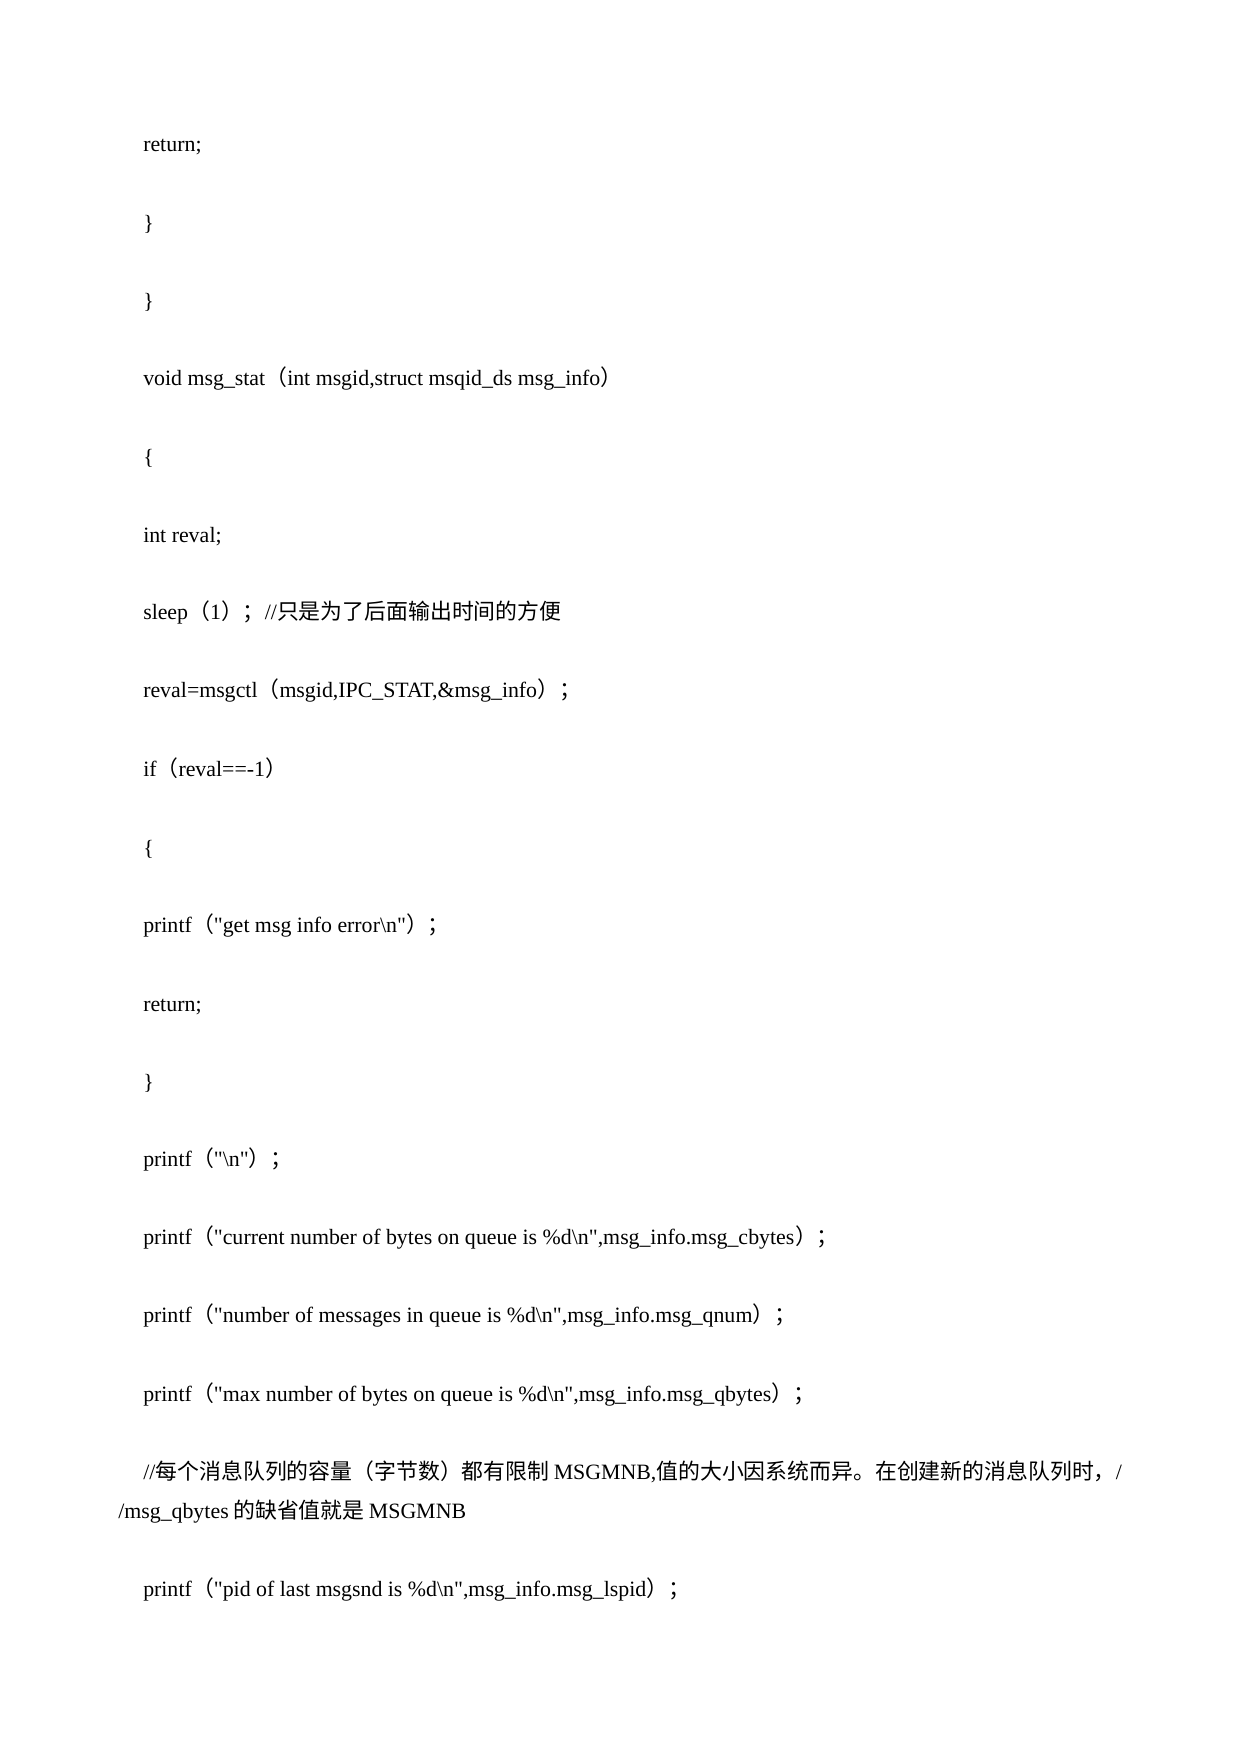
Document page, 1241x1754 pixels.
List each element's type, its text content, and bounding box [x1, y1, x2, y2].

text 消息队列（也叫做报文队列）能够克服早期unix通信机制的一些缺点。作为早期unix通信机制之一的信号能够传送的信息量有限，后来虽然 POSIX 1003.1b在信号的实时性方面作了拓广，使得信号在传递信息量方面有了相当程度的改进，但是信号这种通信方式更像"即时"的通信方式，它要求接受信号的进程在某个时间范围内对信号做出反应，因此该信号最多在接受信号进程的生命周期内才有意义，信号所传递的信息是接近于随进程持续的概念（process-persistent），见 附录 1;管道及有名管道及有名管道则是典型的随进程持续IPC,并且，只能传送无格式的字节流无疑会给应用程序开发带来不便，另外，它的缓冲区大小也受到限制。 消息队列就是一个消息的链表。可以把消息看作一个记录，具有特定的格式以及特定的优先级。对消息队列有写权限的进程可以向中按照一定的规则添加新消息；对消息队列有读权限的进程则可以从消息队列中读走消息。消息队列是随内核持续的（参见 附录 1）。 目前主要有两种类型的消息队列：POSIX消息队列以及系统V消息队列，系统V消息队列目前被大量使用。考虑到程序的可移植性，新开发的应用程序应尽量使用POSIX消息队列。 在本系列专题的序（深刻理解Linux进程间通信（IPC））中，提到对于消息队列、信号灯、以及共享内存区来说，有两个实现版本：POSIX的以及系统V的。Linux内核（内核2.4.18）支持POSIX信号灯、POSIX共享内存区以及POSIX消息队列，但对于主流 Linux发行版本之一redhad8.0（内核2.4.18），还没有提供对POSIX进程间通信API的支持，不过应该只是时间上的事。 因此，本文将主要介绍系统V消息队列及其相应API. 在没有声明的情况下，以下讨论中指的都是系统V消息队列。 一、消息队列基本概念 系统V消息队列是随内核持续的，只有在内核重起或者显示删除一个消息队列时，该消息队列才会真正被删除。因此系统中记录消息队列的数据结构（struct ipc_ids msg_ids）位于内核中，系统中的所有消息队列都可以在结构msg_ids中找到访问入口。 消息队列就是一个消息的链表。每个消息队列都有一个队列头，用结构struct msg_queue来描述（参见 附录 2）。队列头中包含了该消息队列的大量信息，包括消息队列键值、用户ID、组ID、消息队列中消息数目等等，甚至记录了最近对消息队列读写进程的ID.读者可以访问这些信息，也可以设置其中的某些信息。 下图说明了内核与消息队列是怎样建立起联系的： 其中：struct ipc_ids msg_ids是内核中记录消息队列的全局数据结构；struct msg_queue是每个消息队列的队列头。 从上图可以看出，全局数据结构 struct ipc_ids msg_ids 可以访问到每个消息队列头的第一个成员：struct kern_ipc_perm;而每个struct kern_ipc_perm能够与具体的消息队列对应起来是因为在该结构中，有一个key_t类型成员key,而key则唯一确定一个消息队列。 kern_ipc_perm结构如下： struct kern_ipc_perm{ //内核中记录消息队列的全局数据结构msg_ids能够访问到该结构； key_t key; //该键值则唯一对应一个消息队列 uid_t uid; gid_t gid; uid_t cuid; gid_t cgid; mode_t mode; unsigned long seq; 二、操作消息队列 对消息队列的操作无非有下面三种类型： 1、 打开或创建消息队列 消息队列的内核持续性要求每个消息队列都在系统范围内对应唯一的键值，所以，要获得一个消息队列的描述字，只需提供该消息队列的键值即可； 注：消息队列描述字是由在系统范围内唯一的键值生成的，而键值可以看作对应系统内的一条路经。 2、 读写操作 消息读写操作非常简单，对开发人员来说，每个消息都类似如下的数据结构： struct msgbuf{ long mtype; char mtext[1]; }; mtype成员代表消息类型，从消息队列中读取消息的一个重要依据就是消息的类型；mtext是消息内容，当然长度不一定为1.因此，对于发送消息来说，首先预置一个msgbuf缓冲区并写入消息类型和内容，调用相应的发送函数即可；对读取消息来说，首先分配这样一个msgbuf缓冲区，然后把消息读入该缓冲区即可。 3、 获得或设置消息队列属性： 消息队列的信息基本上都保存在消息队列头中，因此，可以分配一个类似于消息队列头的结构（struct msqid_ds,见 附录 2），来返回消息队列的属性；同样可以设置该数据结构。 消息队列API 1、文件名到键值 #include <sys/types.h> #include <sys/ipc.h> key_t ftok （char*pathname, char proj） 它返回与路径pathname相对应的一个键值。该函数不直接对消息队列操作，但在调用ipc（MSGGET,…）或msgget（）来获得消息队列描述字前，往往要调用该函数。典型的调用代码是： key=ftok（path_ptr, 'a'）； ipc_id=ipc（MSGGET, （int）key, flags,0,NULL,0）； … 2、linux为操作系统V进程间通信的三种方式（消息队列、信号灯、共享内存区）提供了一个统一的用户界面： int ipc（unsigned int call, int first, int second, int third, void * ptr, long fifth）； 第一个参数指明对IPC对象的操作方式，对消息队列而言共有四种操作：MSGSND、MSGRCV、MSGGET以及MSGCTL,分别代表向消息队列发送消息、从消息队列读取消息、打开或创建消息队列、控制消息队列；first参数代表唯一的IPC对象；下面将介绍四种操作。 int ipc（ MSGGET, intfirst, intsecond, intthird, void*ptr, longfifth）； 与该操作对应的系统V调用为：int msgget（ （key_t）first,second）。 int ipc（ MSGCTL, intfirst, intsecond, intthird, void*ptr, longfifth） 与该操作对应的系统V调用为：int msgctl（ first,second, （struct msqid_ds*） ptr）。 int ipc（ MSGSND, intfirst, intsecond, intthird, void*ptr, longfifth）； 与该操作对应的系统V调用为：int msgsnd（ first, （struct msgbuf*）ptr, second, third）。 int ipc（ MSGRCV, intfirst, intsecond, intthird, void*ptr, longfifth）； 与该操作对应的系统V调用为：int msgrcv（ first,（struct msgbuf*）ptr, second, fifth,third）， 注：本人不主张采用系统调用ipc（），而更倾向于采用系统V或者POSIX进程间通信API.原因如下： 虽然该系统调用提供了统一的用户界面，但正是由于这个特性，它的参数几乎不能给出特定的实际意义（如以first、second来命名参数），在一定程度上造成开发不便。 正如ipc手册所说的：ipc（）是linux所特有的，编写程序时应注意程序的移植性问题； 该系统调用的实现不过是把系统V IPC函数进行了封装，没有任何效率上的优势； 系统V在IPC方面的API数量不多，形式也较简洁。 3.系统V消息队列API 系统V消息队列API共有四个，使用时需要包括几个头文件： #include <sys/types.h> #include <sys/ipc.h> #include <sys/msg.h> 1）int msgget（key_t key, int msgflg） 参数key是一个键值，由ftok获得；msgflg参数是一些标志位。该调用返回与健值key相对应的消息队列描述字。 在以下两种情况下，该调用将创建一个新的消息队列： 如果没有消息队列与健值key相对应，并且msgflg中包含了IPC_CREAT标志位； key参数为IPC_PRIVATE; 参数msgflg可以为以下：IPC_CREAT、IPC_EXCL、IPC_NOWAIT或三者的或结果。 调用返回：成功返回消息队列描述字，否则返回-1. 注：参数key设置成常数IPC_PRIVATE并不意味着其他进程不能访问该消息队列，只意味着即将创建新的消息队列。 2）int msgrcv（int msqid, struct msgbuf *msgp, int msgsz, long msgtyp, int msgflg）； 该系统调用从msgid代表的消息队列中读取一个消息，并把消息存储在msgp指向的msgbuf结构中。 msqid为消息队列描述字；消息返回后存储在msgp指向的地址，msgsz指定msgbuf的mtext成员的长度（即消息内容的长度），msgtyp为请求读取的消息类型；读消息标志msgflg可以为以下几个常值的或： IPC_NOWAIT 如果没有满足条件的消息，调用立即返回，此时，errno=ENOMSG IPC_EXCEPT 与msgtyp>0配合使用，返回队列中第一个类型不为msgtyp的消息 IPC_NOERROR 如果队列中满足条件的消息内容大于所请求的msgsz字节，则把该消息截断，截断部分将丢失。 msgrcv手册中详细给出了消息类型取不同值时（>0; <0; =0），调用将返回消息队列中的哪个消息。 msgrcv（）解除阻塞的条件有三个： 消息队列中有了满足条件的消息； msqid代表的消息队列被删除； 调用msgrcv（）的进程被信号中断； 调用返回：成功返回读出消息的实际字节数，否则返回-1. 3）int msgsnd（int msqid, struct msgbuf *msgp, int msgsz, int msgflg）； 向msgid代表的消息队列发送一个消息，即将发送的消息存储在msgp指向的msgbuf结构中，消息的大小由msgze指定。 对发送消息来说，有意义的msgflg标志为IPC_NOWAIT,指明在消息队列没有足够空间容纳要发送的消息时，msgsnd是否等待。造成msgsnd（）等待的条件有两种： 当前消息的大小与当前消息队列中的字节数之和超过了消息队列的总容量； 当前消息队列的消息数（单位"个"）不小于消息队列的总容量（单位"字节数"），此时，虽然消息队列中的消息数目很多，但基本上都只有一个字节。 msgsnd（）解除阻塞的条件有三个： 不满足上述两个条件，即消息队列中有容纳该消息的空间； msqid代表的消息队列被删除； 调用msgsnd（）的进程被信号中断； 调用返回：成功返回0,否则返回-1. 4）int msgctl（int msqid, int cmd, struct msqid_ds *buf）； 该系统调用对由msqid标识的消息队列执行cmd操作，共有三种cmd操作：IPC_STAT、IPC_SET 、IPC_RMID. IPC_STAT:该命令用来获取消息队列信息，返回的信息存贮在buf指向的msqid结构中； IPC_SET:该命令用来设置消息队列的属性，要设置的属性存储在buf指向的msqid结构中；可设置属性包括：msg_perm.uid、msg_perm.gid、msg_perm.mode以及msg_qbytes,同时，也影响msg_ctime成员。 IPC_RMID:删除msqid标识的消息队列； 调用返回：成功返回0,否则返回-1. 三、消息队列的限制 每个消息队列的容量（所能容纳的字节数）都有限制，该值因系统不同而不同。在后面的应用实例中，输出了redhat 8.0的限制，结果参见 附录 3. 另一个限制是每个消息队列所能容纳的最大消息数：在redhad 8.0中，该限制是受消息队列容量制约的：消息个数要小于消息队列的容量（字节数）。 注：上述两个限制是针对每个消息队列而言的，系统对消息队列的限制还有系统范围内的最大消息队列个数，以及整个系统范围内的最大消息数。一般来说，实际开发过程中不会超过这个限制。 四、消息队列应用实例 消息队列应用相对较简单，下面实例基本上覆盖了对消息队列的所有操作，同时，程序输出结果有助于加深对前面所讲的某些规则及消息队列限制的理解。 #include <sys/types.h> #include <sys/msg.h> #include <unistd.h> void msg_stat（int,struct msqid_ds ）； main（） { int gflags,sflags,rflags; key_t key; int msgid; int reval; struct msgsbuf{ int mtype; char mtext[1]; }msg_sbuf; struct msgmbuf { int mtype; char mtext[10]; }msg_rbuf; struct msqid_ds msg_ginfo,msg_sinfo; char* msgpath="/unix/msgqueue"; key=ftok（msgpath,'a'）； gflags=IPC_CREAT|IPC_EXCL; msgid=msgget（key,gflags|00666）； if（msgid==-1） { printf（"msg create error\n"）； return; } //创建一个消息队列后，输出消息队列缺省属性 msg_stat（msgid,msg_ginfo）； sflags=IPC_NOWAIT; msg_sbuf.mtype=10; msg_sbuf.mtext[0]='a'; reval=msgsnd（msgid,&msg_sbuf,sizeof（msg_sbuf.mtext），sflags）； if（reval==-1） { printf（"message send error\n"）； } //发送一个消息后，输出消息队列属性 msg_stat（msgid,msg_ginfo）； rflags=IPC_NOWAIT|MSG_NOERROR; reval=msgrcv（msgid,&msg_rbuf,4,10,rflags）； if（reval==-1） printf（"read msg error\n"）； else printf（"read from msg queue %d bytes\n",reval）； //从消息队列中读出消息后，输出消息队列属性 msg_stat（msgid,msg_ginfo）； msg_sinfo.msg_perm.uid=8;//just a try msg_sinfo.msg_perm.gid=8;// msg_sinfo.msg_qbytes=16388; //此处验证超级用户可以更改消息队列的缺省msg_qbytes //注意这里设置的值大于缺省值 reval=msgctl（msgid,IPC_SET,&msg_sinfo）； if（reval==-1） { printf（"msg set info error\n"）； return; } msg_stat（msgid,msg_ginfo）； //验证设置消息队列属性 reval=msgctl（msgid,IPC_RMID,NULL）；//删除消息队列 if（reval==-1） { printf（"unlink msg queue error\n"）； return; } } void msg_stat（int msgid,struct msqid_ds msg_info） { int reval; sleep（1）；//只是为了后面输出时间的方便 reval=msgctl（msgid,IPC_STAT,&msg_info）； if（reval==-1） { printf（"get msg info error\n"）； return; } printf（"\n"）； printf（"current number of bytes on queue is %d\n",msg_info.msg_cbytes）； printf（"number of messages in queue is %d\n",msg_info.msg_qnum）； printf（"max number of bytes on queue is %d\n",msg_info.msg_qbytes）； //每个消息队列的容量（字节数）都有限制MSGMNB,值的大小因系统而异。在创建新的消息队列时，//msg_qbytes的缺省值就是MSGMNB printf（"pid of last msgsnd is %d\n",msg_info.msg_lspid）； printf（"pid of last msgrcv is %d\n",msg_info.msg_lrpid）； printf（"last msgsnd time is %s", ctime（&（msg_info.msg_stime）））； printf（"last msgrcv time is %s", ctime（&（msg_info.msg_rtime）））； printf（"last change time is %s", ctime（&（msg_info.msg_ctime）））； printf（"msg uid is %d\n",msg_info.msg_perm.uid）； printf（"msg gid is %d\n",msg_info.msg_perm.gid）； } 程序输出结果见 附录 3. 小结： 消息队列与管道以及有名管道相比，具有更大的灵活性，首先，它提供有格式字节流，有利于减少开发人员的工作量；其次，消息具有类型，在实际应用中，可作为优先级使用。这两点是管道以及有名管道所不能比的。同样，消息队列可以在几个进程间复用，而不管这几个进程是否具有亲缘关系，这一点与有名管道很相似；但消息队列是随内核持续的，与有名管道（随进程持续）相比，生命力更强，应用空间更大。 附录 1: 在参考文献[1]中，给出了IPC随进程持续、随内核持续以及随文件系统持续的定义： 随进程持续：IPC一直存在到打开IPC对象的最后一个进程关闭该对象为止。如管道和有名管道； 随内核持续：IPC一直持续到内核重新自举或者显示删除该对象为止。如消息队列、信号灯以及共享内存等； 随文件系统持续：IPC一直持续到显示删除该对象为止。 附录 2: 结构msg_queue用来描述消息队列头，存在于系统空间： struct msg_queue { struct kern_ipc_perm q_perm; time_t q_stime; /* last msgsnd time */ time_t q_rtime; /* last msgrcv time */ time_t q_ctime; /* last change time */ unsigned long q_cbytes; /* current number of bytes on queue */ unsigned long q_qnum; /* number of messages in queue */ unsigned long q_qbytes; /* max number of bytes on queue */ pid_t q_lspid; /* pid of last msgsnd */ pid_t q_lrpid; /* last receive pid */ struct list_head q_messages; struct list_head q_receivers; struct list_head q_senders; }; 结构msqid_ds用来设置或返回消息队列的信息，存在于用户空间； struct msqid_ds { struct ipc_perm msg_perm; struct msg *msg_first; /* first message on queue,unused */ struct msg *msg_last; /* last message in queue,unused */ __kernel_time_t msg_stime; /* last msgsnd time */ __kernel_time_t msg_rtime; /* last msgrcv time */ __kernel_time_t msg_ctime; /* last change time */ unsigned long msg_lcbytes; /* Reuse junk fields for 32 bit */ unsigned long msg_lqbytes; /* ditto */ unsigned short msg_cbytes; /* current number of bytes on queue */ unsigned short msg_qnum; /* number of messages in queue */ unsigned short msg_qbytes; /* max number of bytes on queue */ __kernel_ipc_pid_t msg_lspid; /* pid of last msgsnd */ __kernel_ipc_pid_t msg_lrpid; /* last receive pid */ }; //可以看出上述两个结构很相似。 附录 3: 消息队列实例输出结果： current number of bytes on queue is 0 number of messages in queue is 0 max number of bytes on queue is 16384 pid of last msgsnd is 0 pid of last msgrcv is 0 last msgsnd time is Thu Jan 1 08:00:00 1970 last msgrcv time is Thu Jan 1 08:00:00 1970 last change time is Sun Dec 29 18:28:20 2002 msg uid is 0 msg gid is 0 //上面刚刚创建一个新消息队列时的输出 current number of bytes on queue is 1 number of messages in queue is 1 max number of bytes on queue is 16384 pid of last msgsnd is 2510 pid of last msgrcv is 0 last msgsnd time is Sun Dec 29 18:28:21 2002 last msgrcv time is Thu Jan 1 08:00:00 1970 last change time is Sun Dec 29 18:28:20 2002 msg uid is 0 msg gid is 0 read from msg queue 1 bytes //实际读出的字节数 current number of bytes on queue is 0 number of messages in queue is 0 max number of bytes on queue is 16384 //每个消息队列最大容量（字节数） pid of last msgsnd is 2510 pid of last msgrcv is 2510 last msgsnd time is Sun Dec 29 18:28:21 2002 last msgrcv time is Sun Dec 29 18:28:22 2002 last change time is Sun Dec 29 18:28:20 2002 msg uid is 0 msg gid is 0 current number of bytes on queue is 0 number of messages in queue is 0 max number of bytes on queue is 16388 //可看出超级用户可修改消息队列最大容量 pid of last msgsnd is 2510 pid of last msgrcv is 2510 //对操作消息队列进程的跟踪 last msgsnd time is Sun Dec 29 18:28:21 2002 last msgrcv time is Sun Dec 29 18:28:22 2002 last change time is Sun Dec 29 18:28:23 2002 //msgctl（）调用对msg_ctime有影响 msg uid is 8 msg gid is 8 参考资料 UNIX网络编程第二卷：进程间通信，作者：W.Richard Stevens,译者：杨继张，清华大学出版社。对POSIX以及系统V消息队列都有阐述，对Linux环境下的程序开发有极大的启发意义。 linux内核源代码情景分析（上），毛德操、胡希明着，浙江大学出版社，给出了系统V消息队列相关的源代码分析。 http://www.fanqiang.com/a4/b2/20010508/113315.html,主要阐述linux下对文件的操作，详细介绍了对文件的存取权限位，对IPC对象的存取权限同样具有很好的借鉴意义。 [118, 118, 1122, 1602]
